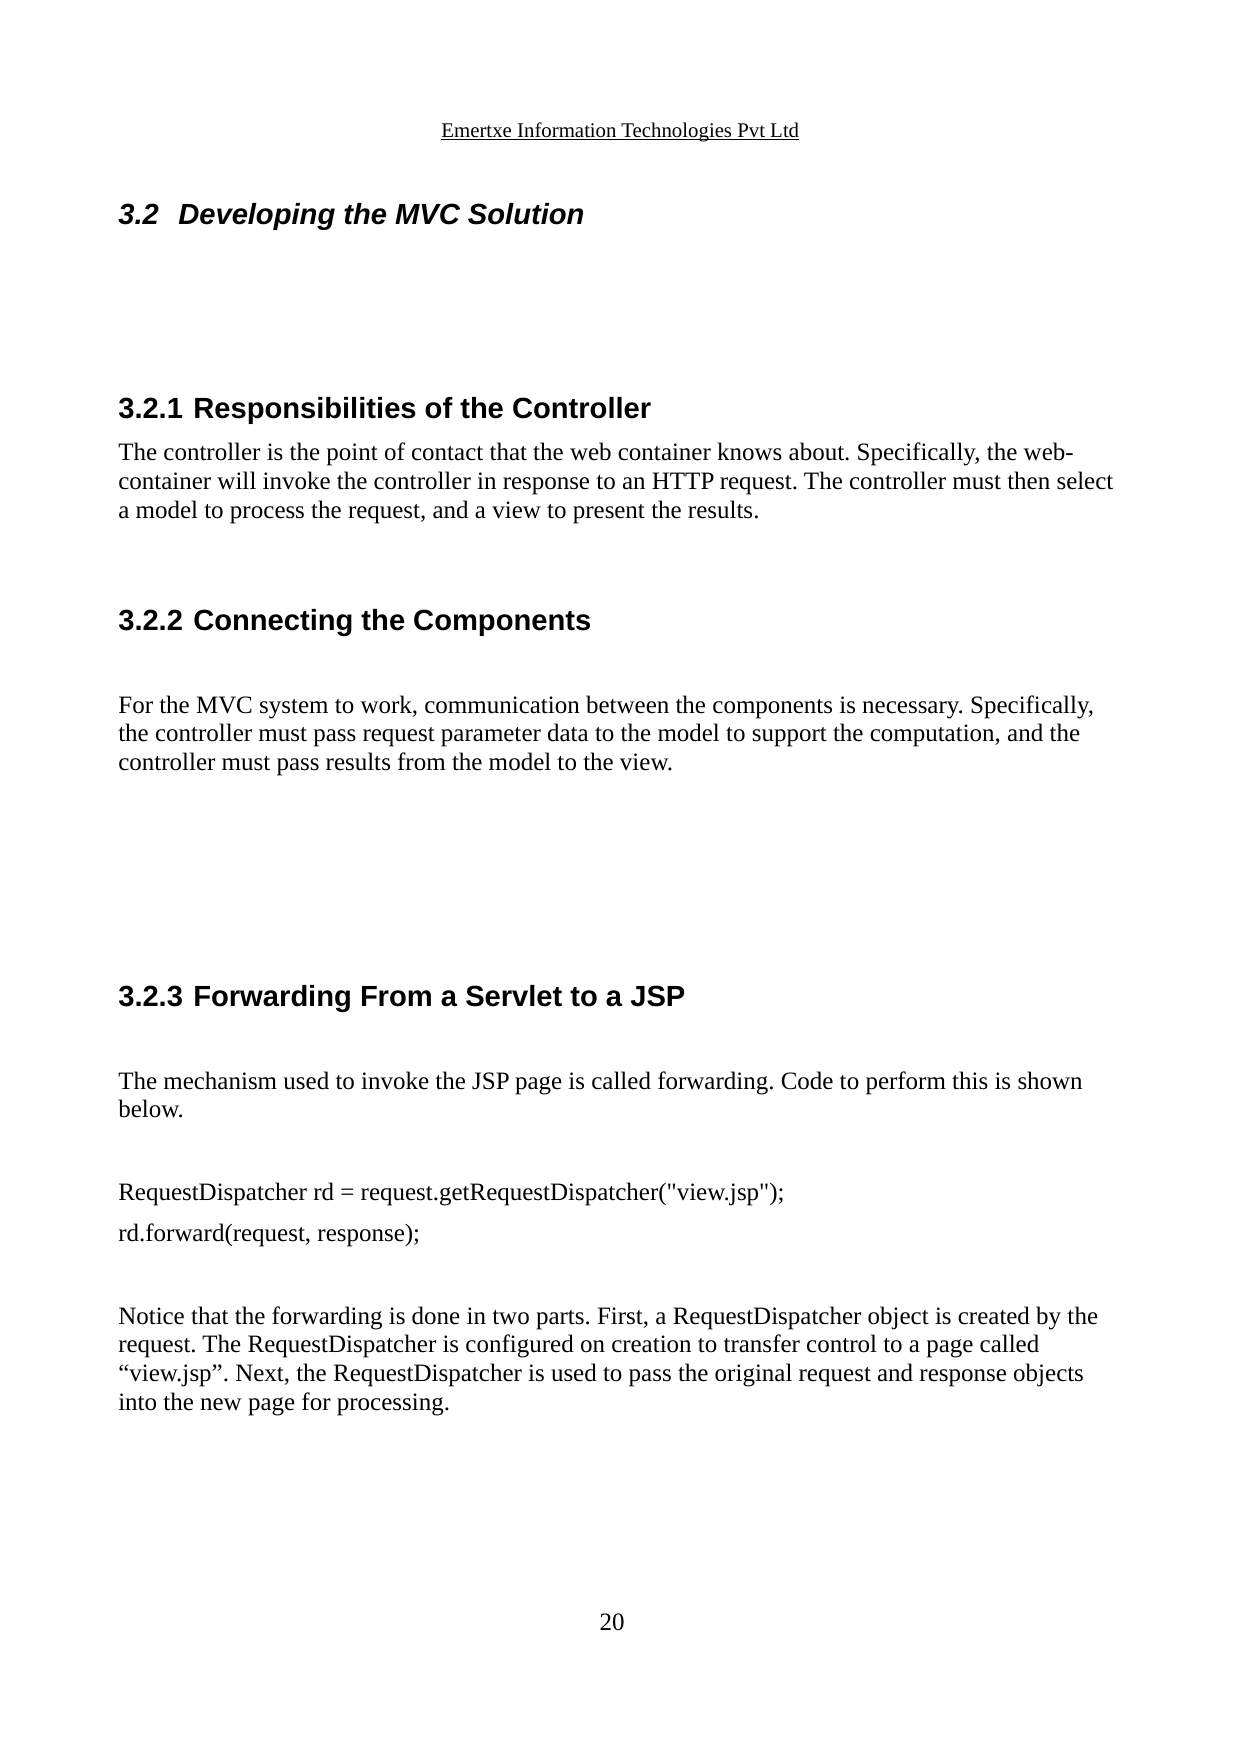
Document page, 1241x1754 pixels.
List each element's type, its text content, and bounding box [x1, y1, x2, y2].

text For the MVC system to work, communication between the components is necessary. Specifically, the controller must pass request parameter data to the model to support the computation, and the controller must pass results from the model to the view. [118, 690, 1122, 776]
subtitle Connecting the Components [118, 602, 1122, 636]
text The controller is the point of contact that the web container knows about. Specifically, the web-container will invoke the controller in response to an HTTP request. The controller must then select a model to process the request, and a view to present the results. [118, 437, 1122, 524]
text rd.forward(request, response); [118, 1218, 1122, 1247]
text Notice that the forwarding is done in two parts. First, a RequestDispatcher object is created by the request. The RequestDispatcher is configured on creation to transfer control to a page called “view.jsp”. Next, the RequestDispatcher is used to pass the original request and response objects into the new page for processing. [118, 1301, 1122, 1416]
subtitle Forwarding From a Servlet to a JSP [118, 978, 1122, 1012]
text RequestDispatcher rd = request.getRequestDispatcher("view.jsp"); [118, 1177, 1122, 1206]
subtitle Responsibilities of the Controller [118, 391, 1122, 425]
subtitle Developing the MVC Solution [118, 197, 1122, 230]
text The mechanism used to invoke the JSP page is called forwarding. Code to perform this is shown below. [118, 1066, 1122, 1123]
